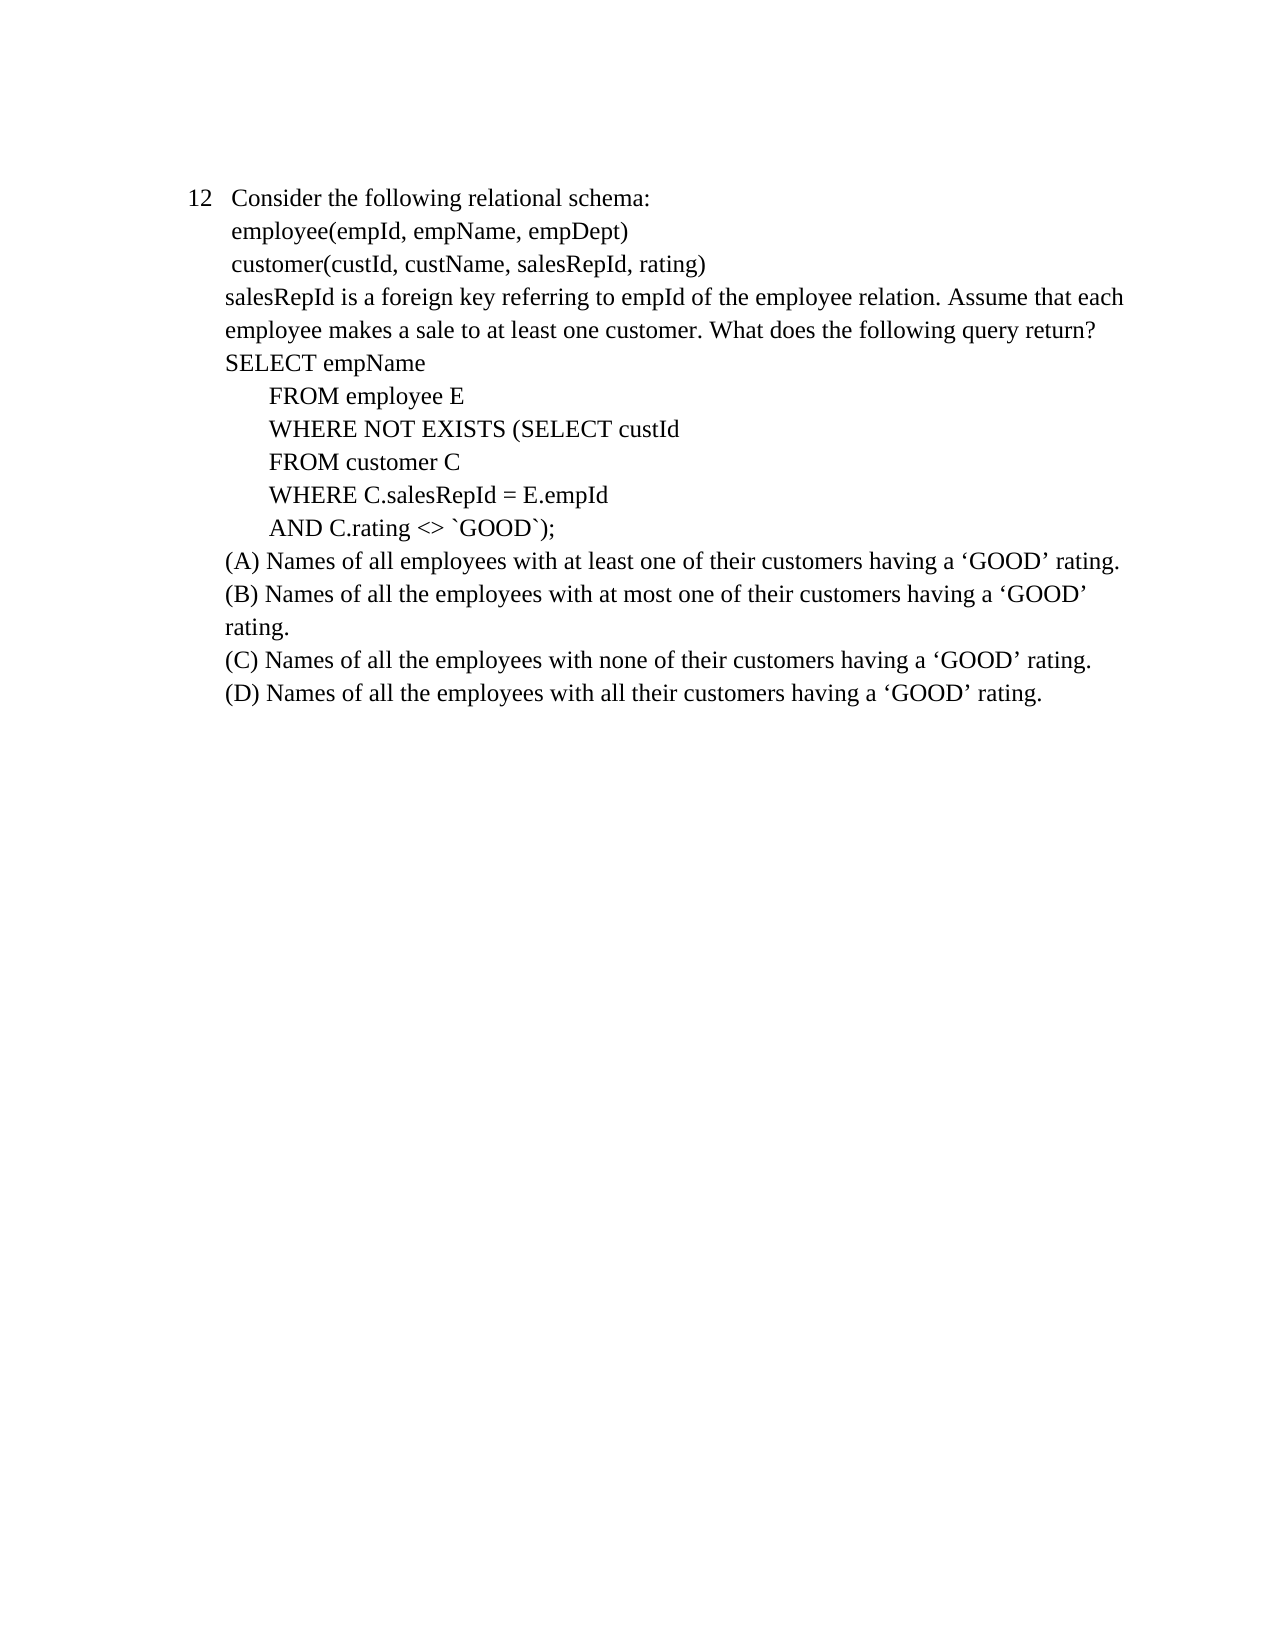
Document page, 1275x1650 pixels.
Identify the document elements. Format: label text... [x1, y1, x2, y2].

text (B) Names of all the employees with at most one of their customers having a ‘GOOD’ rating. [225, 579, 1125, 641]
text FROM employee E [225, 381, 1125, 410]
text WHERE NOT EXISTS (SELECT custId [225, 414, 1125, 443]
text FROM customer C [225, 447, 1125, 476]
text employee(empId, empName, empDept) [225, 216, 1125, 245]
text SELECT empName [225, 348, 1125, 377]
text (C) Names of all the employees with none of their customers having a ‘GOOD’ rating. [225, 645, 1125, 674]
text (A) Names of all employees with at least one of their customers having a ‘GOOD’ rating. [225, 546, 1125, 575]
text salesRepId is a foreign key referring to empId of the employee relation. Assume that each employee makes a sale to at least one customer. What does the following query return? [225, 282, 1125, 344]
list Consider the following relational schema: [187, 183, 1125, 212]
text AND C.rating <> `GOOD`); [225, 513, 1125, 542]
text customer(custId, custName, salesRepId, rating) [225, 249, 1125, 278]
text WHERE C.salesRepId = E.empId [225, 480, 1125, 509]
text (D) Names of all the employees with all their customers having a ‘GOOD’ rating. [225, 678, 1125, 707]
